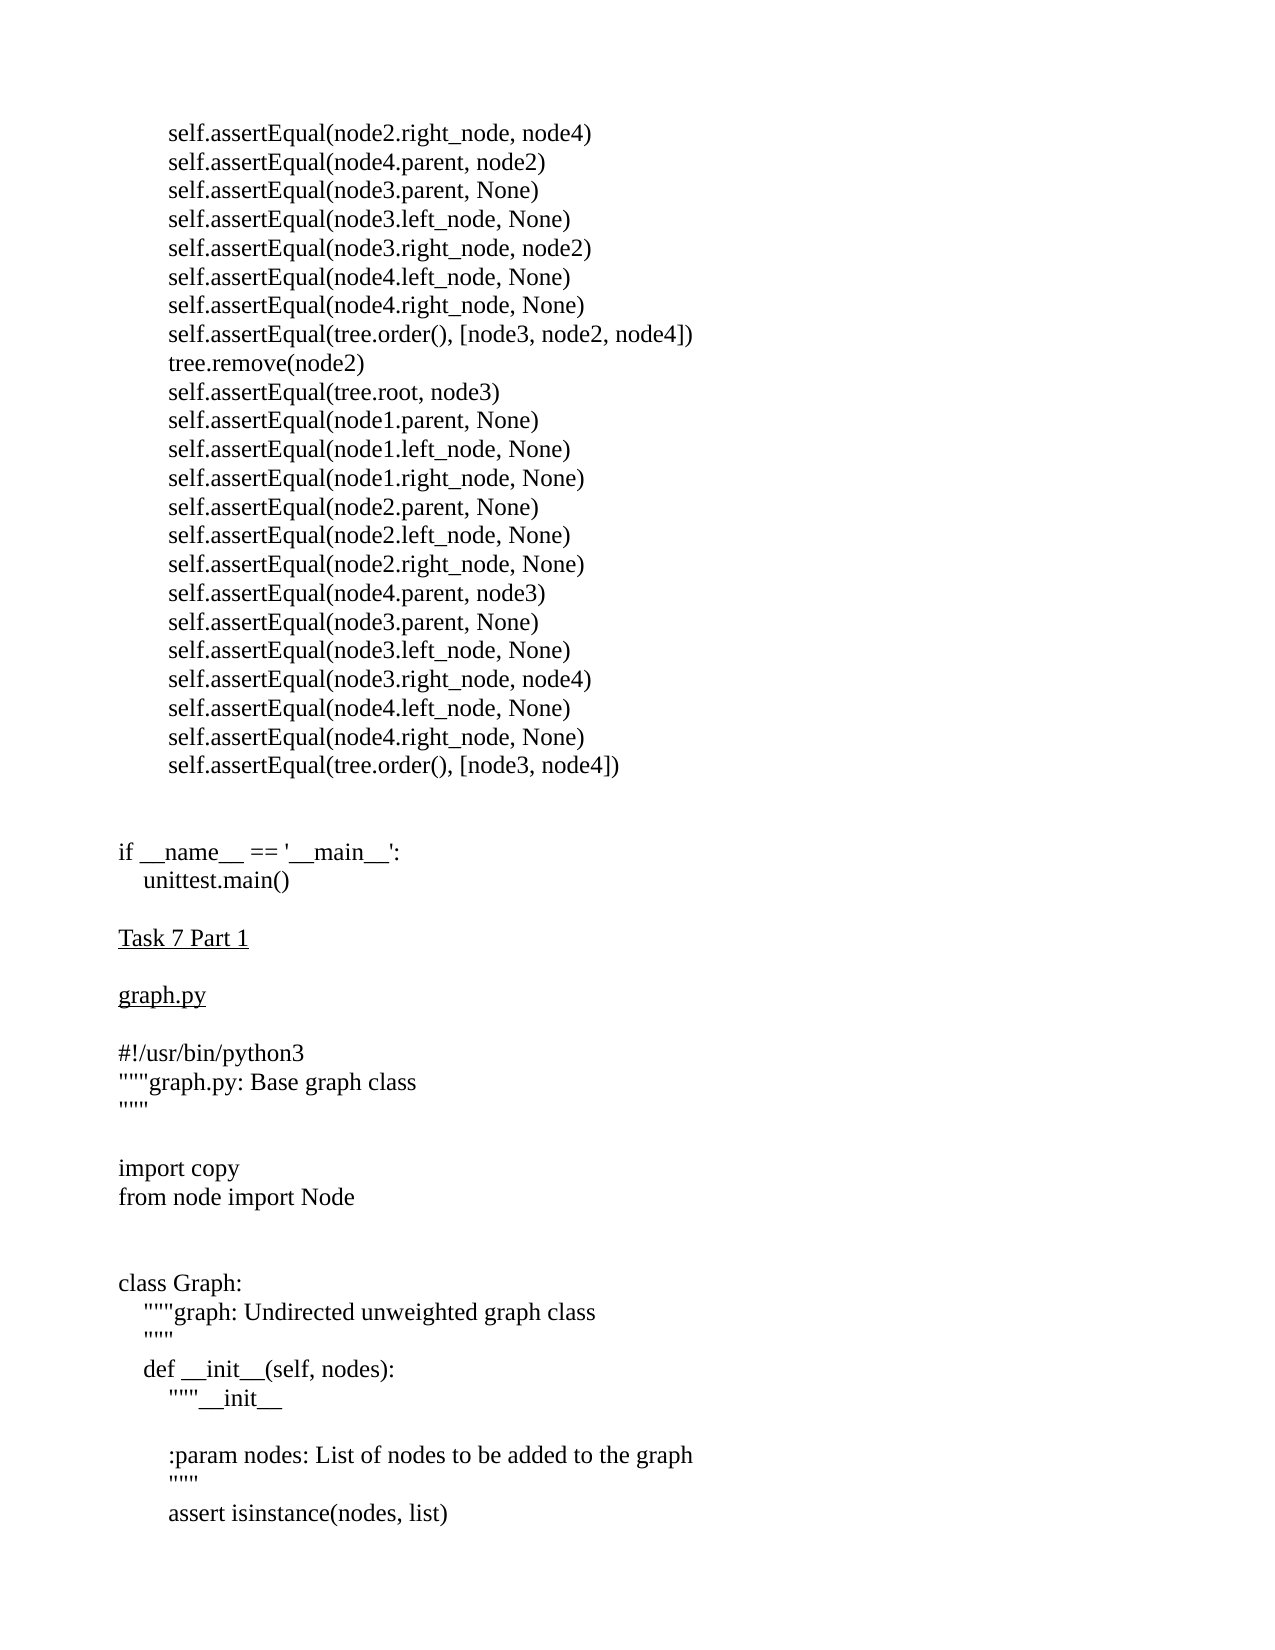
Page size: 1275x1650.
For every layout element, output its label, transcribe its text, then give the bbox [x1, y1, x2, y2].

text self.assertEqual(tree.order(), [node3, node4]) [118, 751, 1157, 779]
text """ [118, 1326, 1157, 1354]
text """graph.py: Base graph class [118, 1067, 1157, 1096]
text self.assertEqual(node4.right_node, None) [118, 291, 1157, 319]
text self.assertEqual(node3.left_node, None) [118, 636, 1157, 664]
text self.assertEqual(node4.parent, node3) [118, 578, 1157, 607]
text self.assertEqual(node4.parent, node2) [118, 147, 1157, 176]
text import copy [118, 1153, 1157, 1182]
text self.assertEqual(node1.left_node, None) [118, 434, 1157, 463]
text Task 7 Part 1 [118, 923, 1157, 952]
text assert isinstance(nodes, list) [118, 1498, 1157, 1527]
text self.assertEqual(node3.right_node, node4) [118, 664, 1157, 693]
text tree.remove(node2) [118, 348, 1157, 377]
text """ [118, 1096, 1157, 1124]
text self.assertEqual(node3.parent, None) [118, 176, 1157, 204]
text self.assertEqual(node4.right_node, None) [118, 722, 1157, 751]
text self.assertEqual(node3.left_node, None) [118, 204, 1157, 233]
text self.assertEqual(node2.right_node, node4) [118, 118, 1157, 147]
text self.assertEqual(node1.parent, None) [118, 406, 1157, 434]
text self.assertEqual(tree.root, node3) [118, 377, 1157, 406]
text self.assertEqual(tree.order(), [node3, node2, node4]) [118, 319, 1157, 348]
text graph.py [118, 981, 1157, 1009]
text self.assertEqual(node1.right_node, None) [118, 463, 1157, 492]
text :param nodes: List of nodes to be added to the graph [118, 1441, 1157, 1469]
text class Graph: [118, 1268, 1157, 1297]
text """ [118, 1469, 1157, 1498]
text if __name__ == '__main__': [118, 837, 1157, 866]
text def __init__(self, nodes): [118, 1354, 1157, 1383]
text unittest.main() [118, 866, 1157, 894]
text #!/usr/bin/python3 [118, 1038, 1157, 1067]
text """__init__ [118, 1383, 1157, 1412]
text self.assertEqual(node4.left_node, None) [118, 262, 1157, 291]
text self.assertEqual(node3.parent, None) [118, 607, 1157, 636]
text self.assertEqual(node3.right_node, node2) [118, 233, 1157, 262]
text self.assertEqual(node4.left_node, None) [118, 693, 1157, 722]
text self.assertEqual(node2.right_node, None) [118, 549, 1157, 578]
text self.assertEqual(node2.left_node, None) [118, 521, 1157, 549]
text from node import Node [118, 1182, 1157, 1211]
text self.assertEqual(node2.parent, None) [118, 492, 1157, 521]
text """graph: Undirected unweighted graph class [118, 1297, 1157, 1326]
